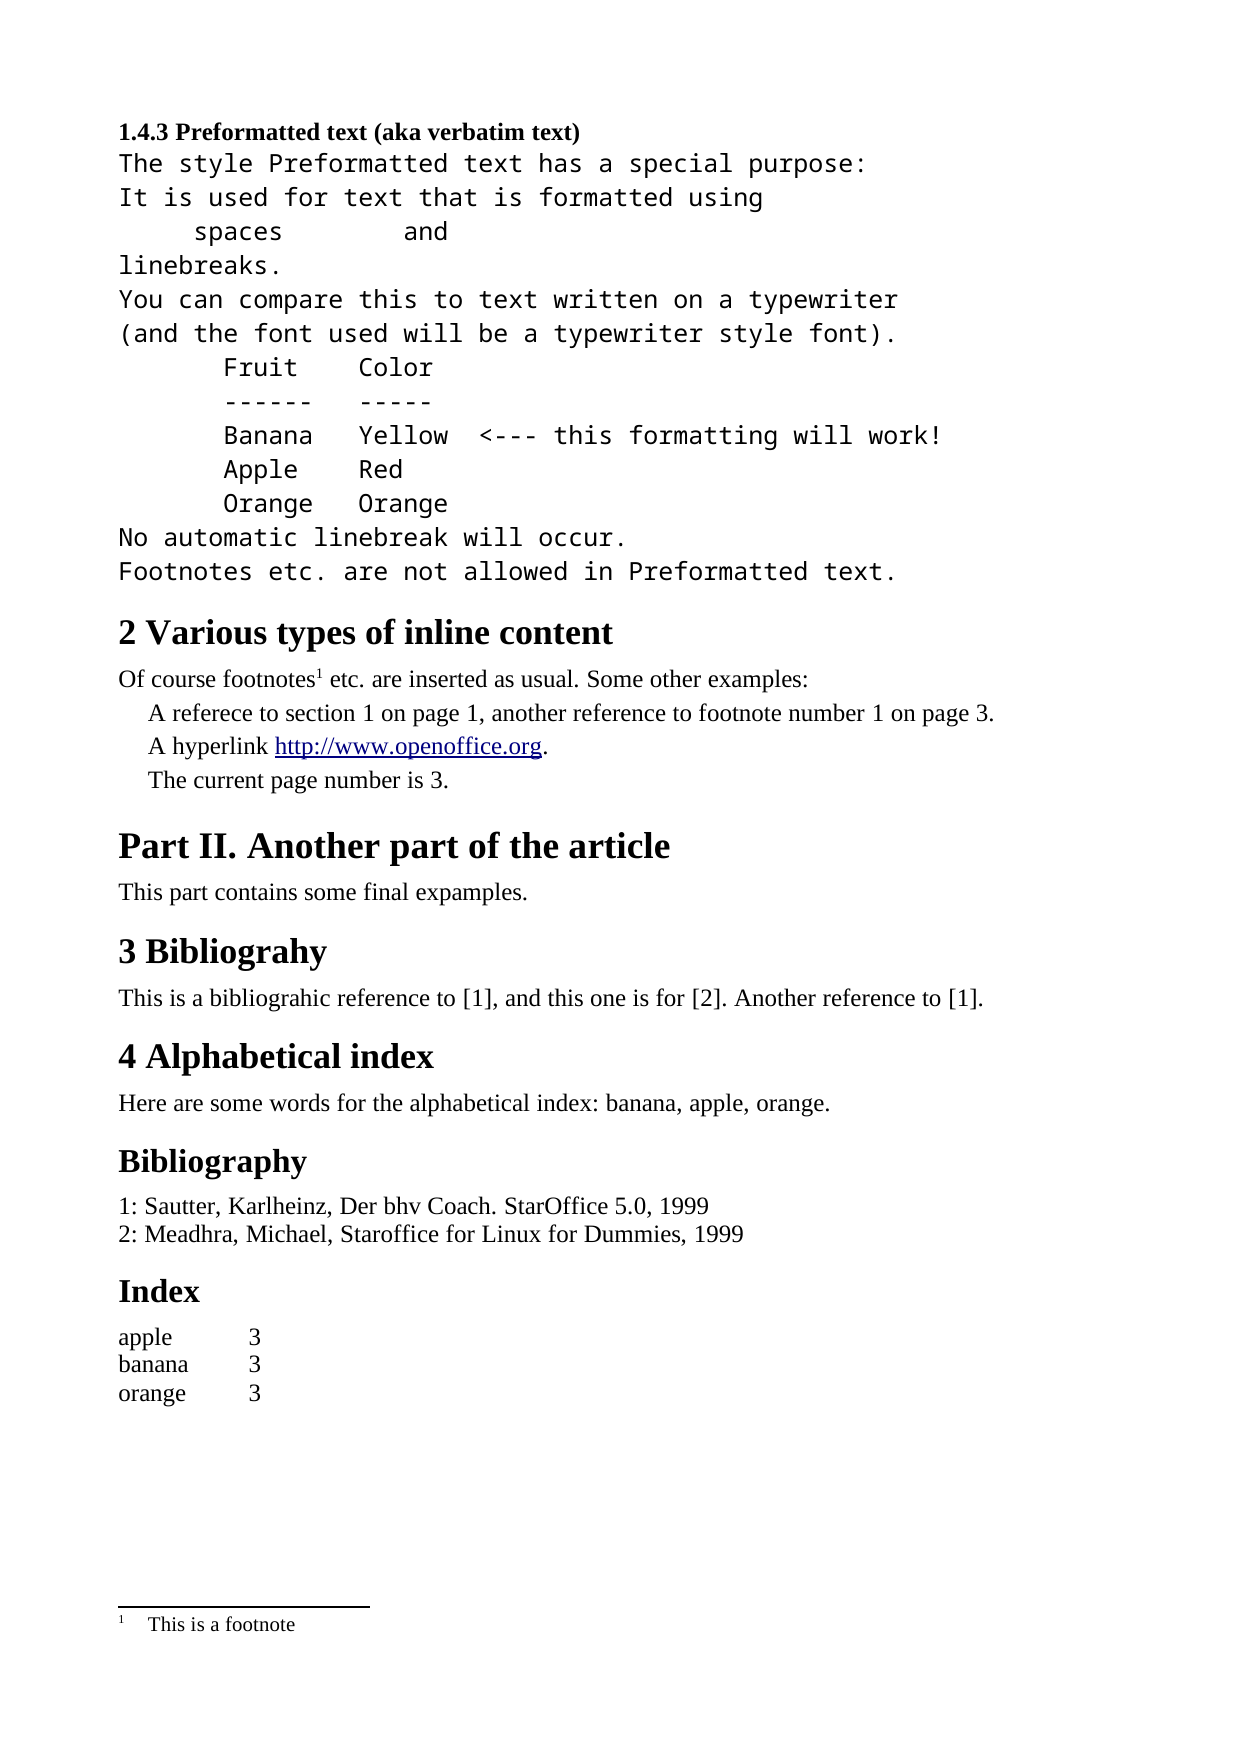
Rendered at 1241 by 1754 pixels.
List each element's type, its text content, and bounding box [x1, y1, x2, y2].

text The style Preformatted text has a special purpose: [118, 146, 1122, 180]
subtitle Bibliography [118, 1142, 1122, 1179]
text Of course footnotes etc. are inserted as usual. Some other examples: [118, 665, 1122, 693]
text You can compare this to text written on a typewriter [118, 282, 1122, 316]
text It is used for text that is formatted using [118, 180, 1122, 214]
text Banana Yellow <--- this formatting will work! [118, 418, 1122, 452]
text Here are some words for the alphabetical index: banana, apple, orange. [118, 1089, 1122, 1117]
text Apple Red [118, 452, 1122, 486]
text (and the font used will be a typewriter style font). [118, 316, 1122, 350]
text orange 3 [118, 1378, 1122, 1406]
text This part contains some final expamples. [118, 878, 1122, 906]
text 1: Sautter, Karlheinz, Der bhv Coach. StarOffice 5.0, 1999 [118, 1192, 1122, 1220]
text ------ ----- [118, 384, 1122, 418]
subtitle Various types of inline content [118, 613, 1122, 653]
subtitle Index [118, 1273, 1122, 1310]
text Fruit Color [118, 350, 1122, 384]
text Footnotes etc. are not allowed in Preformatted text. [118, 554, 1122, 588]
subtitle Bibliograhy [118, 931, 1122, 971]
text No automatic linebreak will occur. [118, 520, 1122, 554]
subtitle Preformatted text (aka verbatim text) [118, 118, 1122, 146]
text A referece to section 1 on page 1, another reference to footnote number 1 on page 3. [118, 699, 1122, 727]
text A hyperlink http://www.openoffice.org. [118, 732, 1122, 760]
subtitle Alphabetical index [118, 1037, 1122, 1077]
text This is a bibliograhic reference to [1], and this one is for [2]. Another reference to [1]. [118, 984, 1122, 1012]
text The current page number is 3. [118, 766, 1122, 794]
text banana 3 [118, 1350, 1122, 1378]
text This is a footnote [118, 1613, 1122, 1636]
text apple 3 [118, 1322, 1122, 1350]
text spaces and linebreaks. [118, 214, 1122, 282]
text 2: Meadhra, Michael, Staroffice for Linux for Dummies, 1999 [118, 1220, 1122, 1248]
list Another part of the article [118, 824, 1122, 866]
text Orange Orange [118, 486, 1122, 520]
